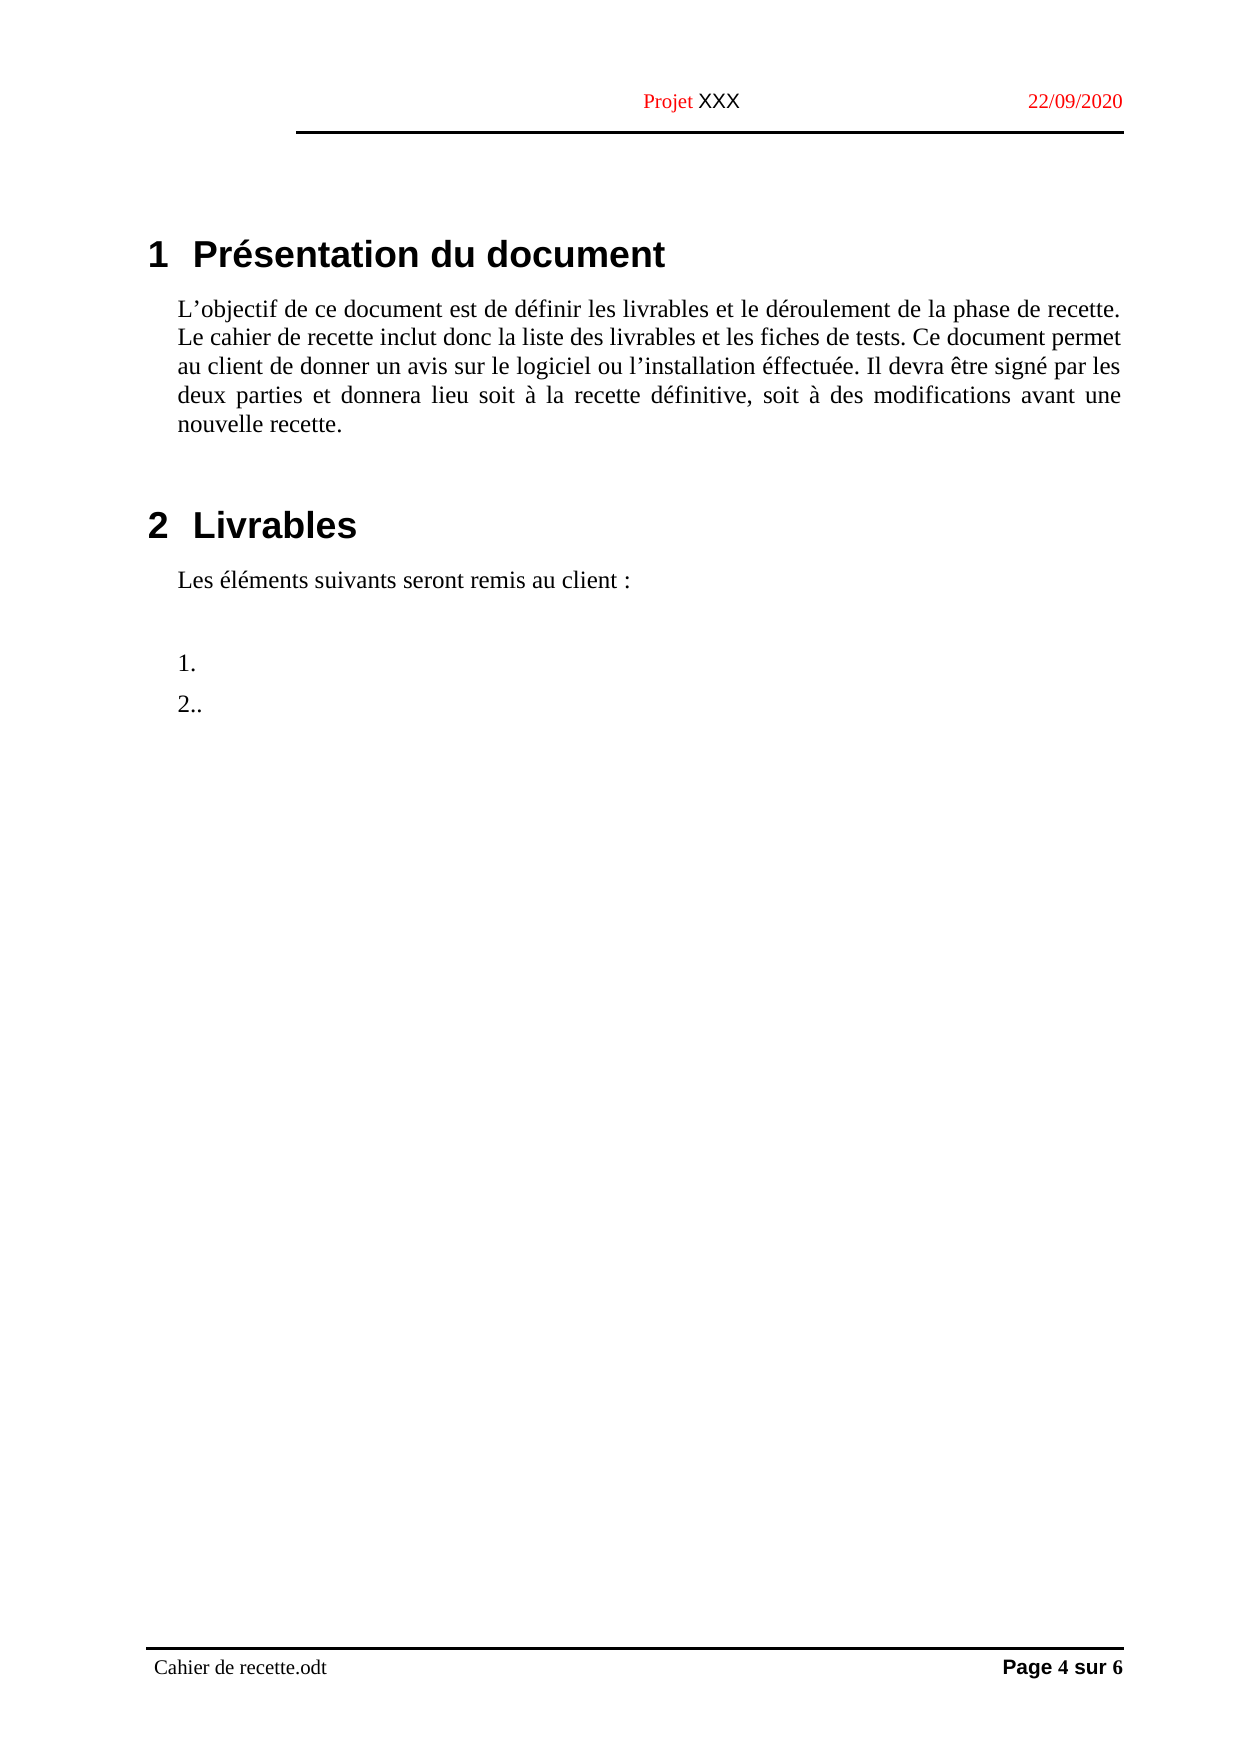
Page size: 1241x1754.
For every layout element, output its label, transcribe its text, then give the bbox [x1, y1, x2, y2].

text 2.. [177, 689, 1122, 718]
text L’objectif de ce document est de définir les livrables et le déroulement de la phase de recette. Le cahier de recette inclut donc la liste des livrables et les fiches de tests. Ce document permet au client de donner un avis sur le logiciel ou l’installation éffectuée. Il devra être signé par les deux parties et donnera lieu soit à la recette définitive, soit à des modifications avant une nouvelle recette. [177, 294, 1122, 437]
subtitle Présentation du document [148, 232, 1122, 275]
text 1. [177, 648, 1122, 677]
subtitle Livrables [148, 504, 1122, 547]
text Les éléments suivants seront remis au client : [177, 566, 1122, 594]
